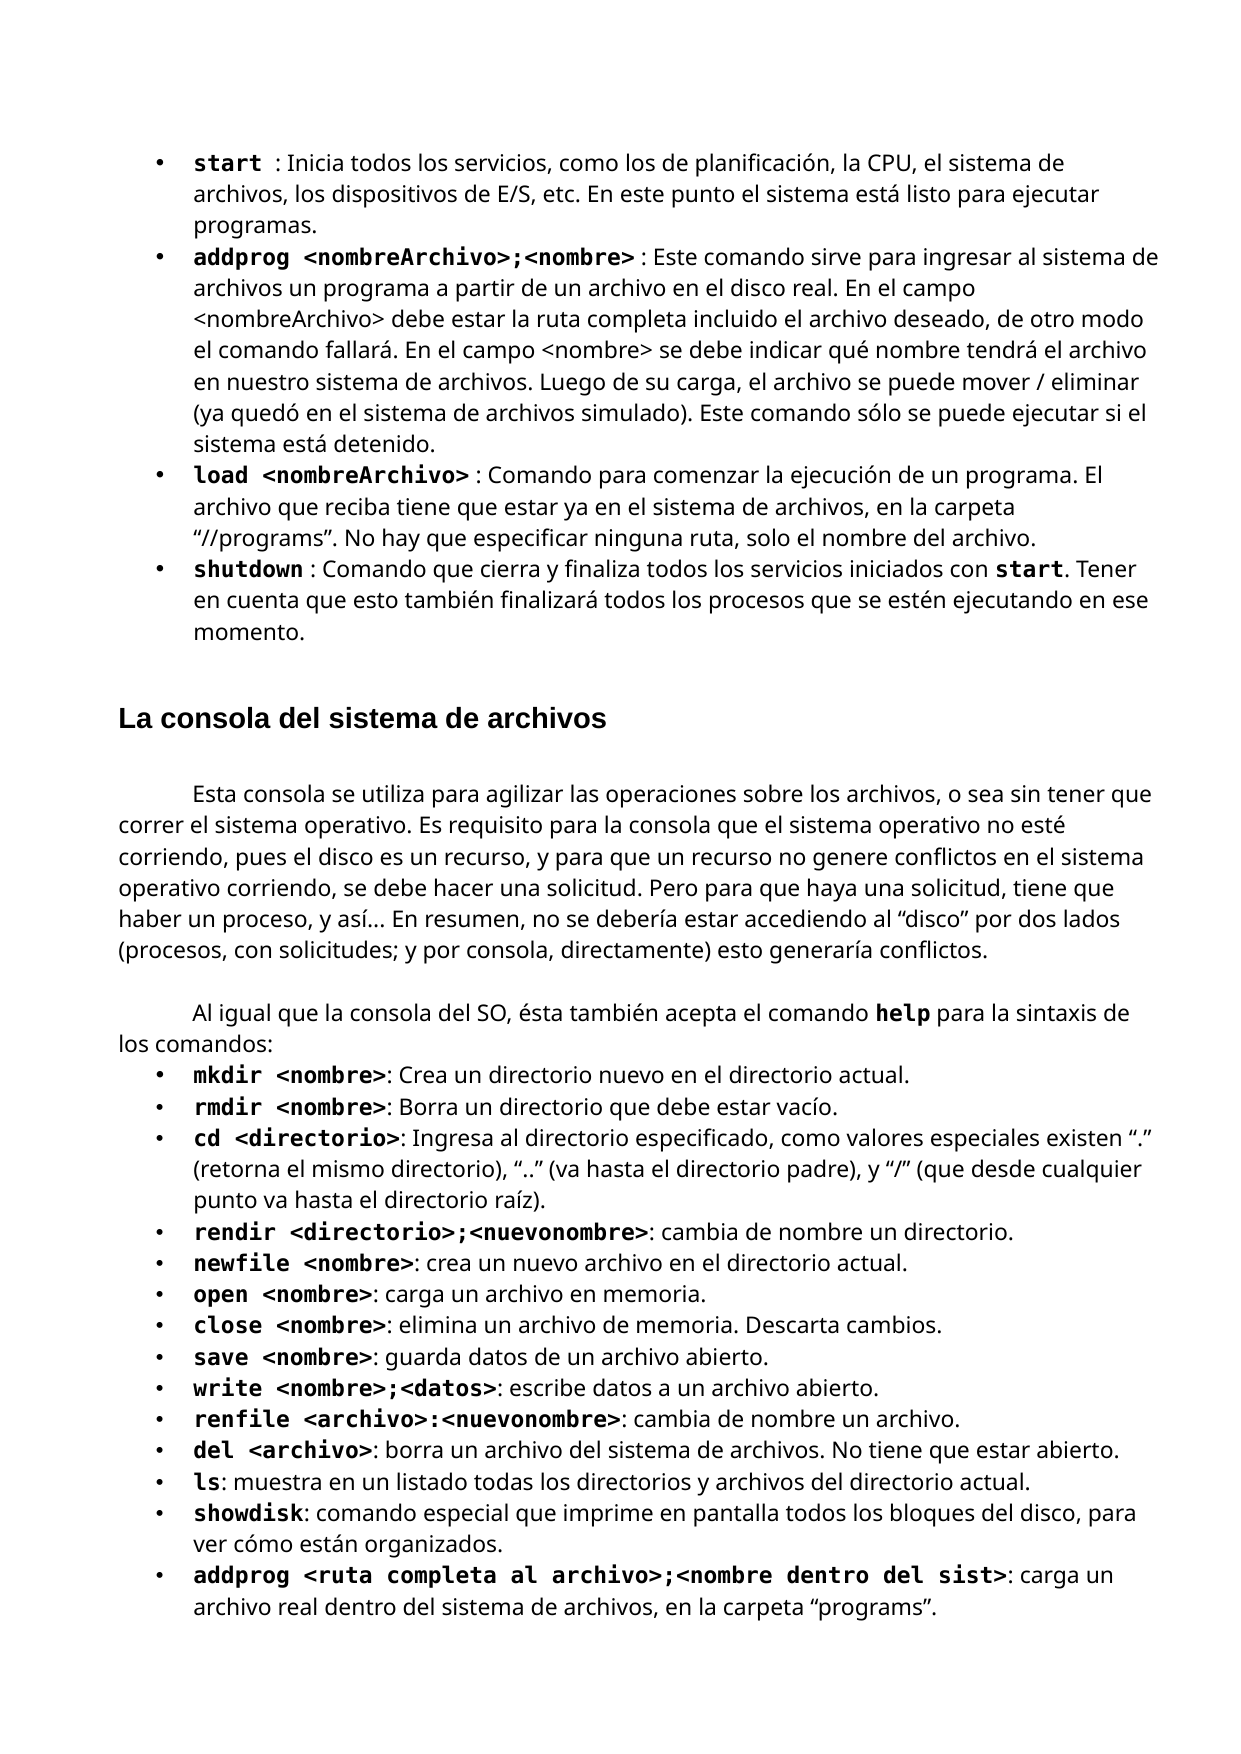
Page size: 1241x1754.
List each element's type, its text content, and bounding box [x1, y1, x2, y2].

list del <archivo>: borra un archivo del sistema de archivos. No tiene que estar abierto. [156, 1434, 1163, 1465]
list mkdir <nombre>: Crea un directorio nuevo en el directorio actual. [156, 1059, 1163, 1090]
list renfile <archivo>:<nuevonombre>: cambia de nombre un archivo. [156, 1403, 1163, 1434]
list save <nombre>: guarda datos de un archivo abierto. [156, 1340, 1163, 1372]
list rmdir <nombre>: Borra un directorio que debe estar vacío. [156, 1090, 1163, 1122]
list write <nombre>;<datos>: escribe datos a un archivo abierto. [156, 1372, 1163, 1403]
list open <nombre>: carga un archivo en memoria. [156, 1278, 1163, 1309]
list ls: muestra en un listado todas los directorios y archivos del directorio actual. [156, 1465, 1163, 1497]
text Al igual que la consola del SO, ésta también acepta el comando help para la sintaxis de los comandos: [118, 997, 1163, 1059]
list cd <directorio>: Ingresa al directorio especificado, como valores especiales existen “.” (retorna el mismo directorio), “..” (va hasta el directorio padre), y “/” (que desde cualquier punto va hasta el directorio raíz). [156, 1122, 1163, 1215]
subtitle La consola del sistema de archivos [118, 701, 1163, 734]
list start : Inicia todos los servicios, como los de planificación, la CPU, el sistema de archivos, los dispositivos de E/S, etc. En este punto el sistema está listo para ejecutar programas. [156, 147, 1163, 241]
list load <nombreArchivo> : Comando para comenzar la ejecución de un programa. El archivo que reciba tiene que estar ya en el sistema de archivos, en la carpeta “//programs”. No hay que especificar ninguna ruta, solo el nombre del archivo. [156, 459, 1163, 553]
list close <nombre>: elimina un archivo de memoria. Descarta cambios. [156, 1309, 1163, 1340]
list addprog <nombreArchivo>;<nombre> : Este comando sirve para ingresar al sistema de archivos un programa a partir de un archivo en el disco real. En el campo <nombreArchivo> debe estar la ruta completa incluido el archivo deseado, de otro modo el comando fallará. En el campo <nombre> se debe indicar qué nombre tendrá el archivo en nuestro sistema de archivos. Luego de su carga, el archivo se puede mover / eliminar (ya quedó en el sistema de archivos simulado). Este comando sólo se puede ejecutar si el sistema está detenido. [156, 241, 1163, 459]
list showdisk: comando especial que imprime en pantalla todos los bloques del disco, para ver cómo están organizados. [156, 1497, 1163, 1559]
list addprog <ruta completa al archivo>;<nombre dentro del sist>: carga un archivo real dentro del sistema de archivos, en la carpeta “programs”. [156, 1559, 1163, 1622]
list newfile <nombre>: crea un nuevo archivo en el directorio actual. [156, 1247, 1163, 1278]
text Esta consola se utiliza para agilizar las operaciones sobre los archivos, o sea sin tener que correr el sistema operativo. Es requisito para la consola que el sistema operativo no esté corriendo, pues el disco es un recurso, y para que un recurso no genere conflictos en el sistema operativo corriendo, se debe hacer una solicitud. Pero para que haya una solicitud, tiene que haber un proceso, y así... En resumen, no se debería estar accediendo al “disco” por dos lados (procesos, con solicitudes; y por consola, directamente) esto generaría conflictos. [118, 778, 1163, 965]
list shutdown : Comando que cierra y finaliza todos los servicios iniciados con start. Tener en cuenta que esto también finalizará todos los procesos que se estén ejecutando en ese momento. [156, 553, 1163, 647]
list rendir <directorio>;<nuevonombre>: cambia de nombre un directorio. [156, 1215, 1163, 1247]
